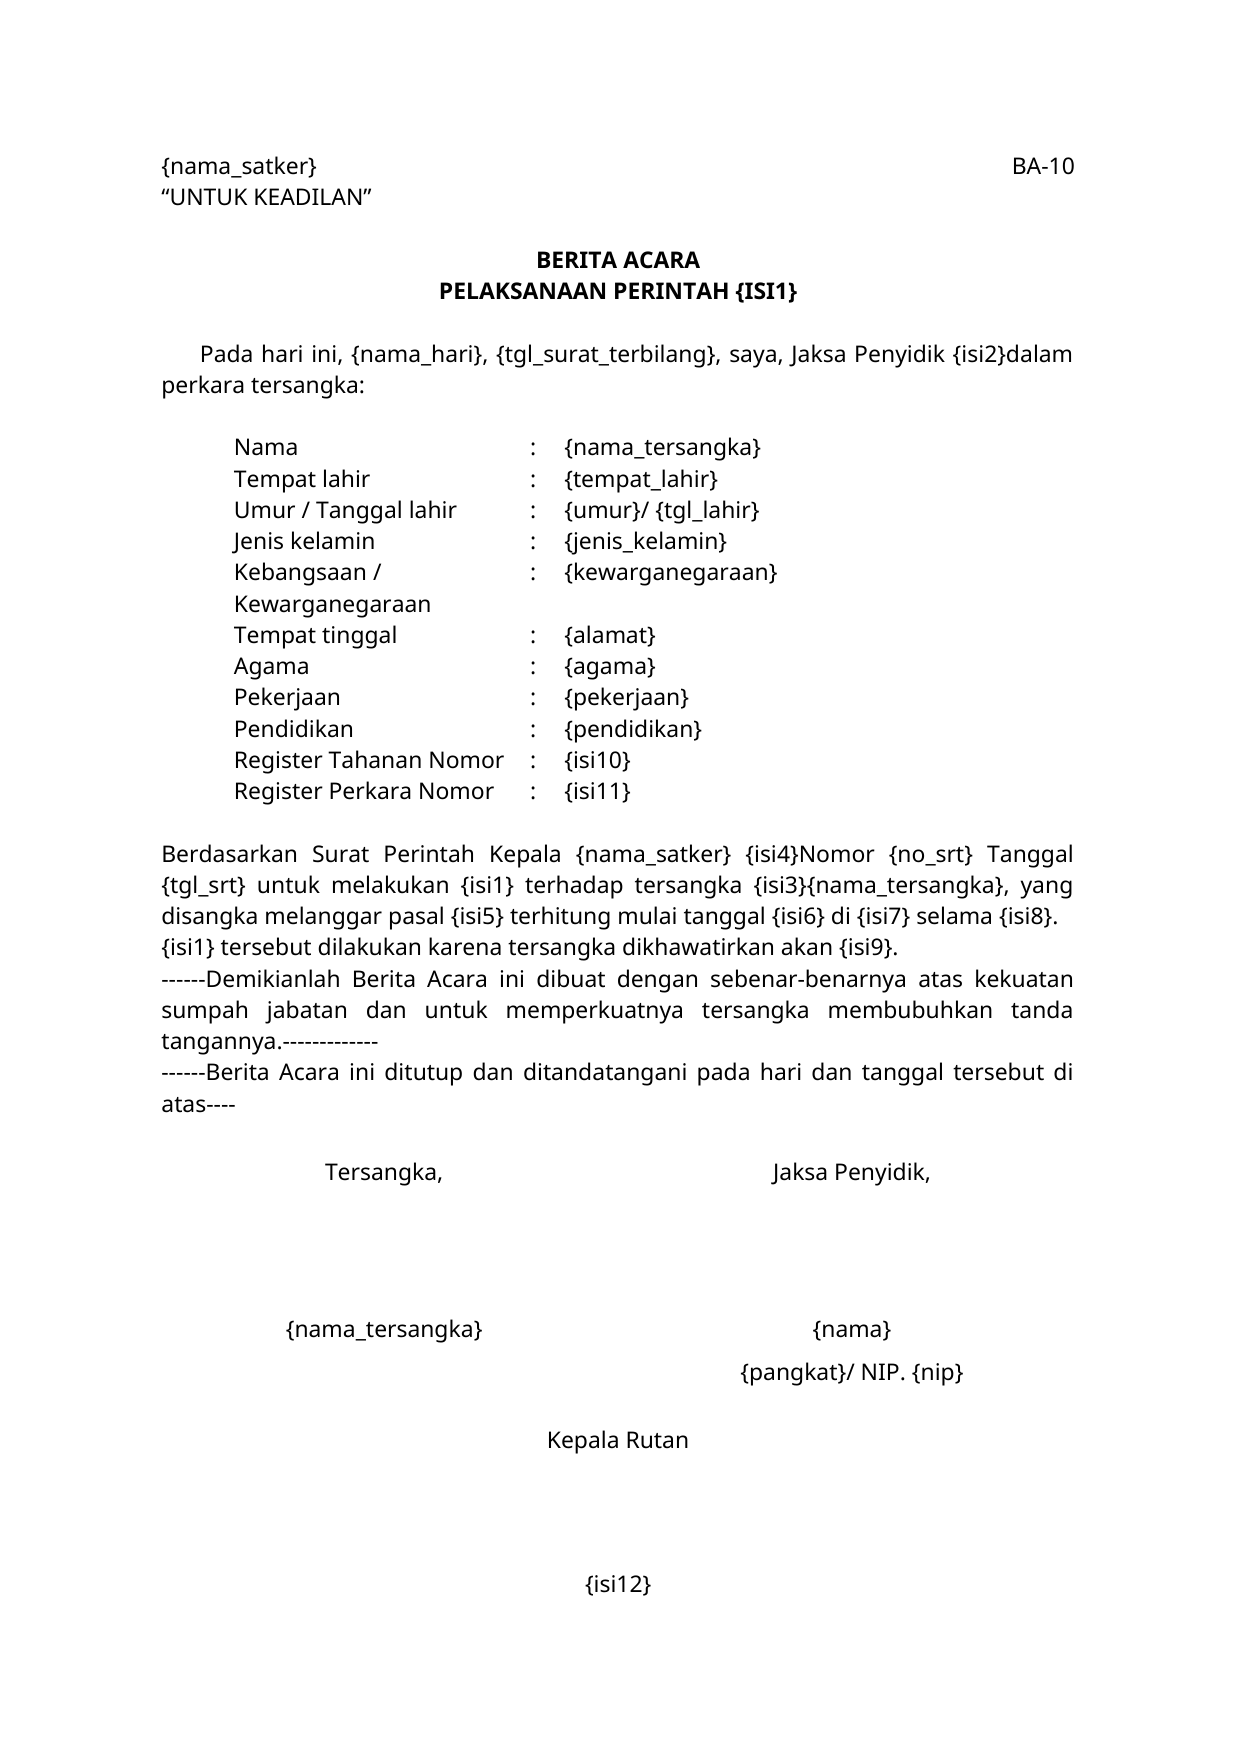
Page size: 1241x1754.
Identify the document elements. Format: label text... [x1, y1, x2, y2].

table_header BA-10 [553, 150, 1086, 212]
table_cell Pekerjaan [223, 681, 518, 712]
table_cell : [519, 619, 553, 650]
table_cell Pada hari ini, {nama_hari}, {tgl_surat_terbilang}, saya, Jaksa Penyidik {isi2}dalam perkara tersangka: [150, 338, 1086, 431]
table_cell {kewarganegaraan} [553, 556, 1086, 619]
table_cell {nama} [629, 1307, 1074, 1350]
table_cell {nama_tersangka} [553, 431, 1086, 462]
table_cell [629, 1193, 1074, 1307]
table_header Tersangka, [161, 1150, 607, 1193]
table_cell Jenis kelamin [223, 525, 518, 556]
table_cell [161, 1193, 607, 1307]
table_cell BERITA ACARA PELAKSANAAN PERINTAH {ISI1} [150, 213, 1086, 337]
table_cell {agama} [553, 650, 1086, 681]
table_cell : [519, 494, 553, 525]
table_cell Berdasarkan Surat Perintah Kepala {nama_satker} {isi4}Nomor {no_srt} Tanggal {tgl_srt} untuk melakukan {isi1} terhadap tersangka {isi3}{nama_tersangka}, yang disangka melanggar pasal {isi5} terhitung mulai tanggal {isi6} di {isi7} selama {isi8}. {isi1} tersebut dilakukan karena tersangka dikhawatirkan akan {isi9}. ------Demikianlah Berita Acara ini dibuat dengan sebenar-benarnya atas kekuatan sumpah jabatan dan untuk memperkuatnya tersangka membubuhkan tanda tangannya.------------- ------Berita Acara ini ditutup dan ditandatangani pada hari dan tanggal tersebut di atas---- [150, 806, 1086, 1119]
table_header {nama_satker} “UNTUK KEADILAN” [150, 150, 553, 212]
table_cell Agama [223, 650, 518, 681]
table_cell {isi11} [553, 775, 1086, 806]
table_cell : [519, 525, 553, 556]
table_cell [150, 1150, 618, 1424]
table_cell Umur / Tanggal lahir [223, 494, 518, 525]
table_cell : [519, 650, 553, 681]
table_cell : [519, 713, 553, 744]
table_cell [150, 431, 222, 806]
table_cell {nama_tersangka} [161, 1307, 607, 1350]
table_cell Kebangsaan / Kewarganegaraan [223, 556, 518, 619]
table_cell Nama [223, 431, 518, 462]
table_cell : [519, 744, 553, 775]
table_cell : [519, 463, 553, 494]
table_cell {pangkat}/ NIP. {nip} [629, 1350, 1074, 1393]
table_header Jaksa Penyidik, [629, 1150, 1074, 1193]
table_cell : [519, 681, 553, 712]
table_cell Kepala Rutan {isi12} [150, 1424, 1086, 1599]
table_cell Tempat lahir [223, 463, 518, 494]
table_cell {jenis_kelamin} [553, 525, 1086, 556]
table_cell Tempat tinggal [223, 619, 518, 650]
table_cell : [519, 556, 553, 619]
table_cell {isi10} [553, 744, 1086, 775]
table_cell Pendidikan [223, 713, 518, 744]
table_cell {pendidikan} [553, 713, 1086, 744]
table_cell [618, 1150, 1086, 1424]
table_cell {alamat} [553, 619, 1086, 650]
table_cell Register Tahanan Nomor [223, 744, 518, 775]
table_cell {pekerjaan} [553, 681, 1086, 712]
table_cell [150, 1119, 1086, 1150]
table_cell {umur}/ {tgl_lahir} [553, 494, 1086, 525]
table_cell : [519, 775, 553, 806]
table_cell {tempat_lahir} [553, 463, 1086, 494]
table_cell Register Perkara Nomor [223, 775, 518, 806]
table_cell : [519, 431, 553, 462]
